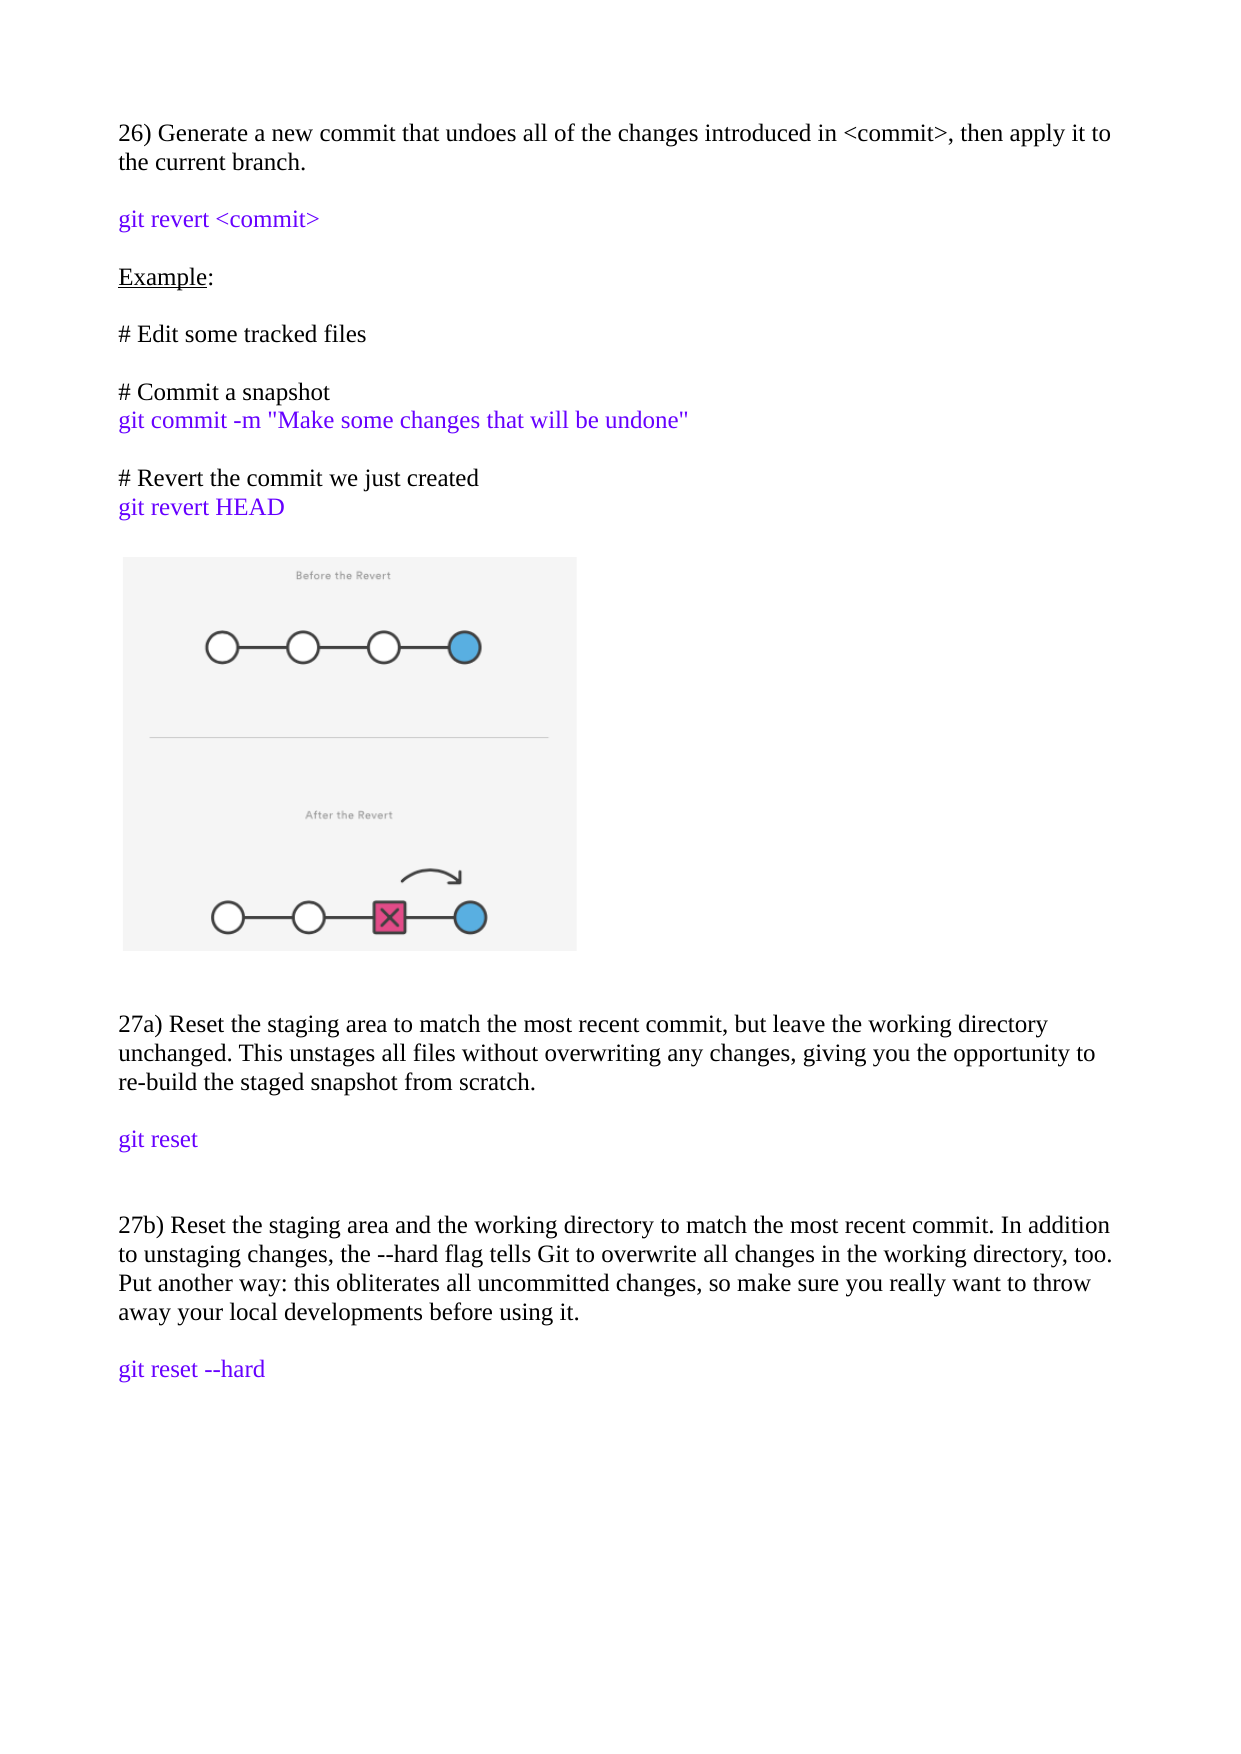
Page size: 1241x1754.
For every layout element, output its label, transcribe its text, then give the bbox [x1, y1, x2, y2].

picture [122, 557, 577, 951]
text git reset [118, 1124, 1122, 1153]
text 26) Generate a new commit that undoes all of the changes introduced in <commit>, then apply it to the current branch. [118, 118, 1122, 176]
text # Commit a snapshot [118, 377, 1122, 406]
text # Revert the commit we just created [118, 463, 1122, 492]
text git reset --hard [118, 1354, 1122, 1383]
text 27a) Reset the staging area to match the most recent commit, but leave the working directory unchanged. This unstages all files without overwriting any changes, giving you the opportunity to re-build the staged snapshot from scratch. [118, 1009, 1122, 1096]
text git revert <commit> [118, 204, 1122, 233]
text 27b) Reset the staging area and the working directory to match the most recent commit. In addition to unstaging changes, the --hard flag tells Git to overwrite all changes in the working directory, too. Put another way: this obliterates all uncommitted changes, so make sure you really want to throw away your local developments before using it. [118, 1211, 1122, 1326]
text git commit -m "Make some changes that will be undone" [118, 406, 1122, 434]
text # Edit some tracked files [118, 319, 1122, 348]
text git revert HEAD [118, 492, 1122, 521]
text Example: [118, 262, 1122, 291]
